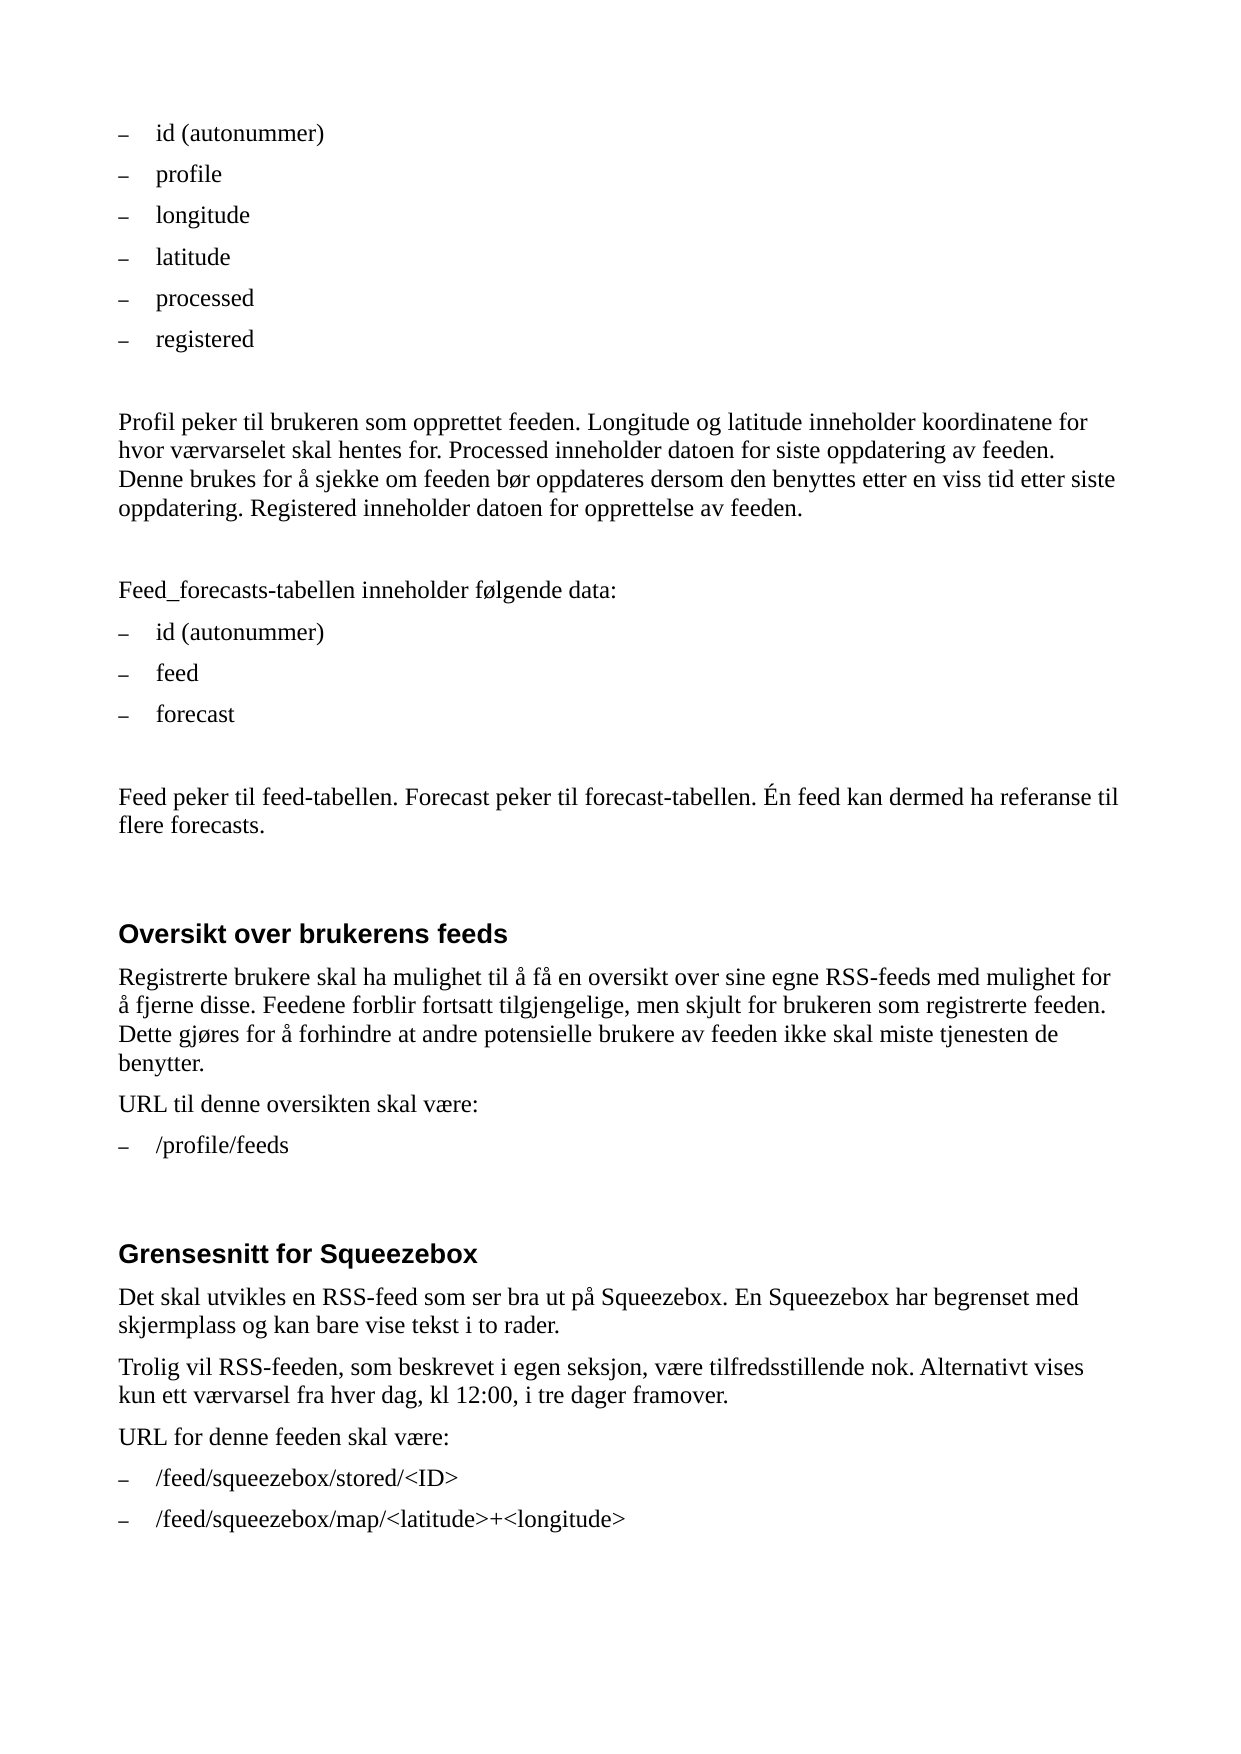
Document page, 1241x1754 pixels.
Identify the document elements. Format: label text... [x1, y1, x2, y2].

text Profil peker til brukeren som opprettet feeden. Longitude og latitude inneholder koordinatene for hvor værvarselet skal hentes for. Processed inneholder datoen for siste oppdatering av feeden. Denne brukes for å sjekke om feeden bør oppdateres dersom den benyttes etter en viss tid etter siste oppdatering. Registered inneholder datoen for opprettelse av feeden. [118, 407, 1122, 522]
text URL til denne oversikten skal være: [118, 1089, 1122, 1118]
list /feed/squeezebox/stored/<ID> [118, 1463, 1122, 1492]
text Trolig vil RSS-feeden, som beskrevet i egen seksjon, være tilfredsstillende nok. Alternativt vises kun ett værvarsel fra hver dag, kl 12:00, i tre dager framover. [118, 1352, 1122, 1409]
text URL for denne feeden skal være: [118, 1422, 1122, 1451]
list longitude [118, 201, 1122, 229]
list processed [118, 283, 1122, 312]
text Det skal utvikles en RSS-feed som ser bra ut på Squeezebox. En Squeezebox har begrenset med skjermplass og kan bare vise tekst i to rader. [118, 1282, 1122, 1339]
text Feed peker til feed-tabellen. Forecast peker til forecast-tabellen. Én feed kan dermed ha referanse til flere forecasts. [118, 782, 1122, 839]
list latitude [118, 242, 1122, 271]
list profile [118, 159, 1122, 188]
list /feed/squeezebox/map/<latitude>+<longitude> [118, 1504, 1122, 1533]
subtitle Grensesnitt for Squeezebox [118, 1238, 1122, 1269]
text Registrerte brukere skal ha mulighet til å få en oversikt over sine egne RSS-feeds med mulighet for å fjerne disse. Feedene forblir fortsatt tilgjengelige, men skjult for brukeren som registrerte feeden. Dette gjøres for å forhindre at andre potensielle brukere av feeden ikke skal miste tjenesten de benytter. [118, 962, 1122, 1077]
text Feed_forecasts-tabellen inneholder følgende data: [118, 576, 1122, 604]
list id (autonummer) [118, 617, 1122, 646]
list /profile/feeds [118, 1131, 1122, 1159]
list registered [118, 324, 1122, 353]
list forecast [118, 699, 1122, 728]
list id (autonummer) [118, 118, 1122, 147]
subtitle Oversikt over brukerens feeds [118, 918, 1122, 949]
list feed [118, 658, 1122, 687]
